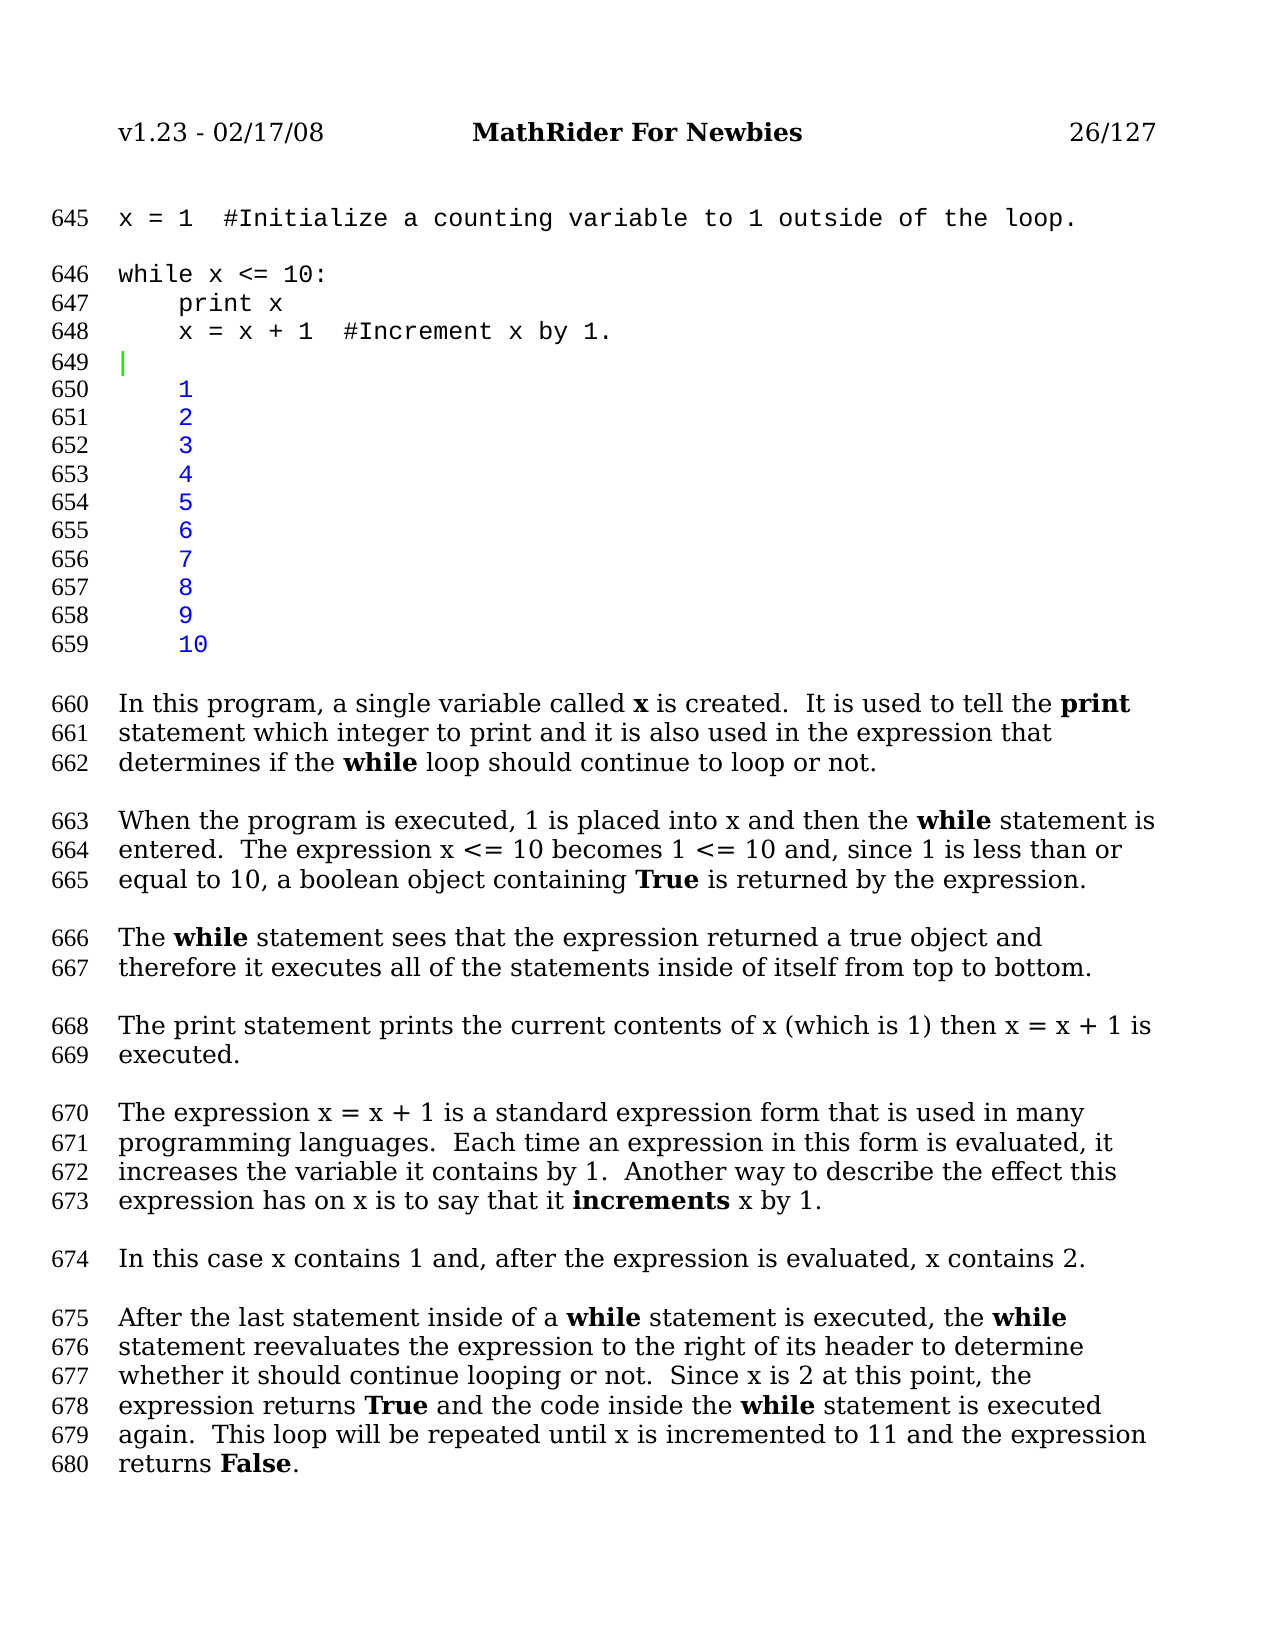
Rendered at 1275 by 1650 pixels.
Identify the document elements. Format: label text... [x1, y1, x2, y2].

text x = x + 1 #Increment x by 1. [118, 319, 1157, 347]
text 2 [178, 405, 1157, 433]
text | [118, 347, 1157, 376]
text 8 [178, 575, 1157, 603]
text The while statement sees that the expression returned a true object and therefore it executes all of the statements inside of itself from top to bottom. [118, 923, 1157, 982]
text 6 [178, 518, 1157, 546]
text In this program, a single variable called x is created. It is used to tell the print statement which integer to print and it is also used in the expression that determines if the while loop should continue to loop or not. [118, 689, 1157, 777]
text In this case x contains 1 and, after the expression is evaluated, x contains 2. [118, 1244, 1157, 1274]
text The print statement prints the current contents of x (which is 1) then x = x + 1 is executed. [118, 1011, 1157, 1069]
text 7 [178, 546, 1157, 575]
text x = 1 #Initialize a counting variable to 1 outside of the loop. [118, 205, 1157, 234]
text 10 [178, 631, 1157, 660]
text 1 [178, 376, 1157, 405]
text After the last statement inside of a while statement is executed, the while statement reevaluates the expression to the right of its header to determine whether it should continue looping or not. Since x is 2 at this point, the expression returns True and the code inside the while statement is executed again. This loop will be repeated until x is incremented to 11 and the expression returns False. [118, 1303, 1157, 1478]
text 4 [178, 461, 1157, 490]
text 3 [178, 433, 1157, 461]
text 5 [178, 490, 1157, 518]
text while x <= 10: [118, 262, 1157, 290]
text When the program is executed, 1 is placed into x and then the while statement is entered. The expression x <= 10 becomes 1 <= 10 and, since 1 is less than or equal to 10, a boolean object containing True is returned by the expression. [118, 806, 1157, 894]
text print x [118, 290, 1157, 319]
text 9 [178, 603, 1157, 631]
text The expression x = x + 1 is a standard expression form that is used in many programming languages. Each time an expression in this form is evaluated, it increases the variable it contains by 1. Another way to describe the effect this expression has on x is to say that it increments x by 1. [118, 1098, 1157, 1215]
